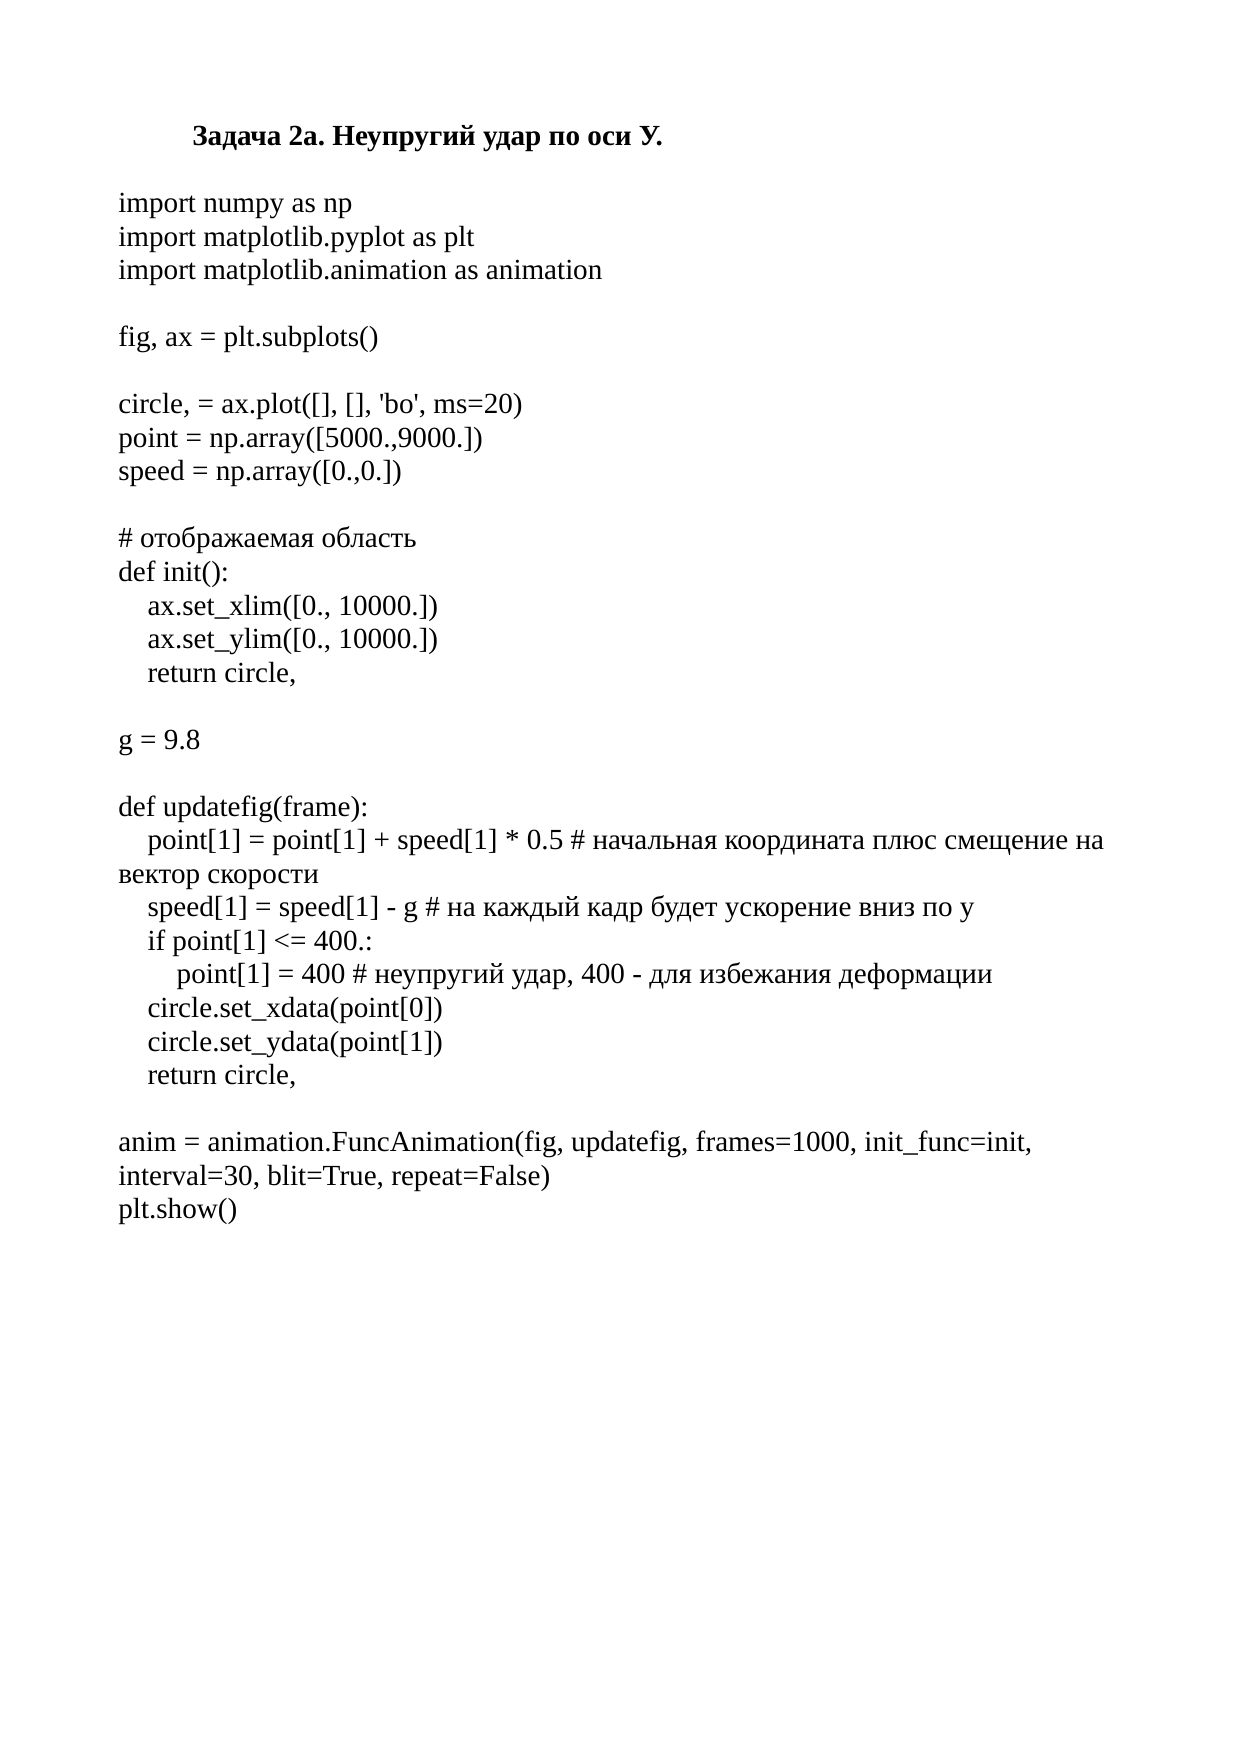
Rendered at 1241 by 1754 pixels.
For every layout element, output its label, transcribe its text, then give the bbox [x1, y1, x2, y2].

text return circle, [118, 655, 1122, 688]
text circle.set_xdata(point[0]) [118, 990, 1122, 1024]
text import matplotlib.pyplot as plt [118, 219, 1122, 252]
text if point[1] <= 400.: [118, 923, 1122, 957]
text import matplotlib.animation as animation [118, 252, 1122, 286]
text ax.set_xlim([0., 10000.]) [118, 588, 1122, 621]
text def init(): [118, 554, 1122, 588]
text import numpy as np [118, 185, 1122, 219]
text anim = animation.FuncAnimation(fig, updatefig, frames=1000, init_func=init, interval=30, blit=True, repeat=False) [118, 1124, 1122, 1191]
text plt.show() [118, 1191, 1122, 1225]
text fig, ax = plt.subplots() [118, 319, 1122, 353]
text Задача 2а. Неупругий удар по оси У. [118, 118, 1122, 152]
text speed[1] = speed[1] - g # на каждый кадр будет ускорение вниз по у [118, 889, 1122, 923]
text point = np.array([5000.,9000.]) [118, 420, 1122, 453]
text point[1] = point[1] + speed[1] * 0.5 # начальная координата плюс смещение на вектор скорости [118, 822, 1122, 889]
text return circle, [118, 1057, 1122, 1091]
text # отображаемая область [118, 521, 1122, 554]
text point[1] = 400 # неупругий удар, 400 - для избежания деформации [118, 957, 1122, 990]
text ax.set_ylim([0., 10000.]) [118, 621, 1122, 655]
text circle.set_ydata(point[1]) [118, 1024, 1122, 1057]
text speed = np.array([0.,0.]) [118, 453, 1122, 487]
text g = 9.8 [118, 722, 1122, 755]
text circle, = ax.plot([], [], 'bo', ms=20) [118, 386, 1122, 420]
text def updatefig(frame): [118, 789, 1122, 822]
